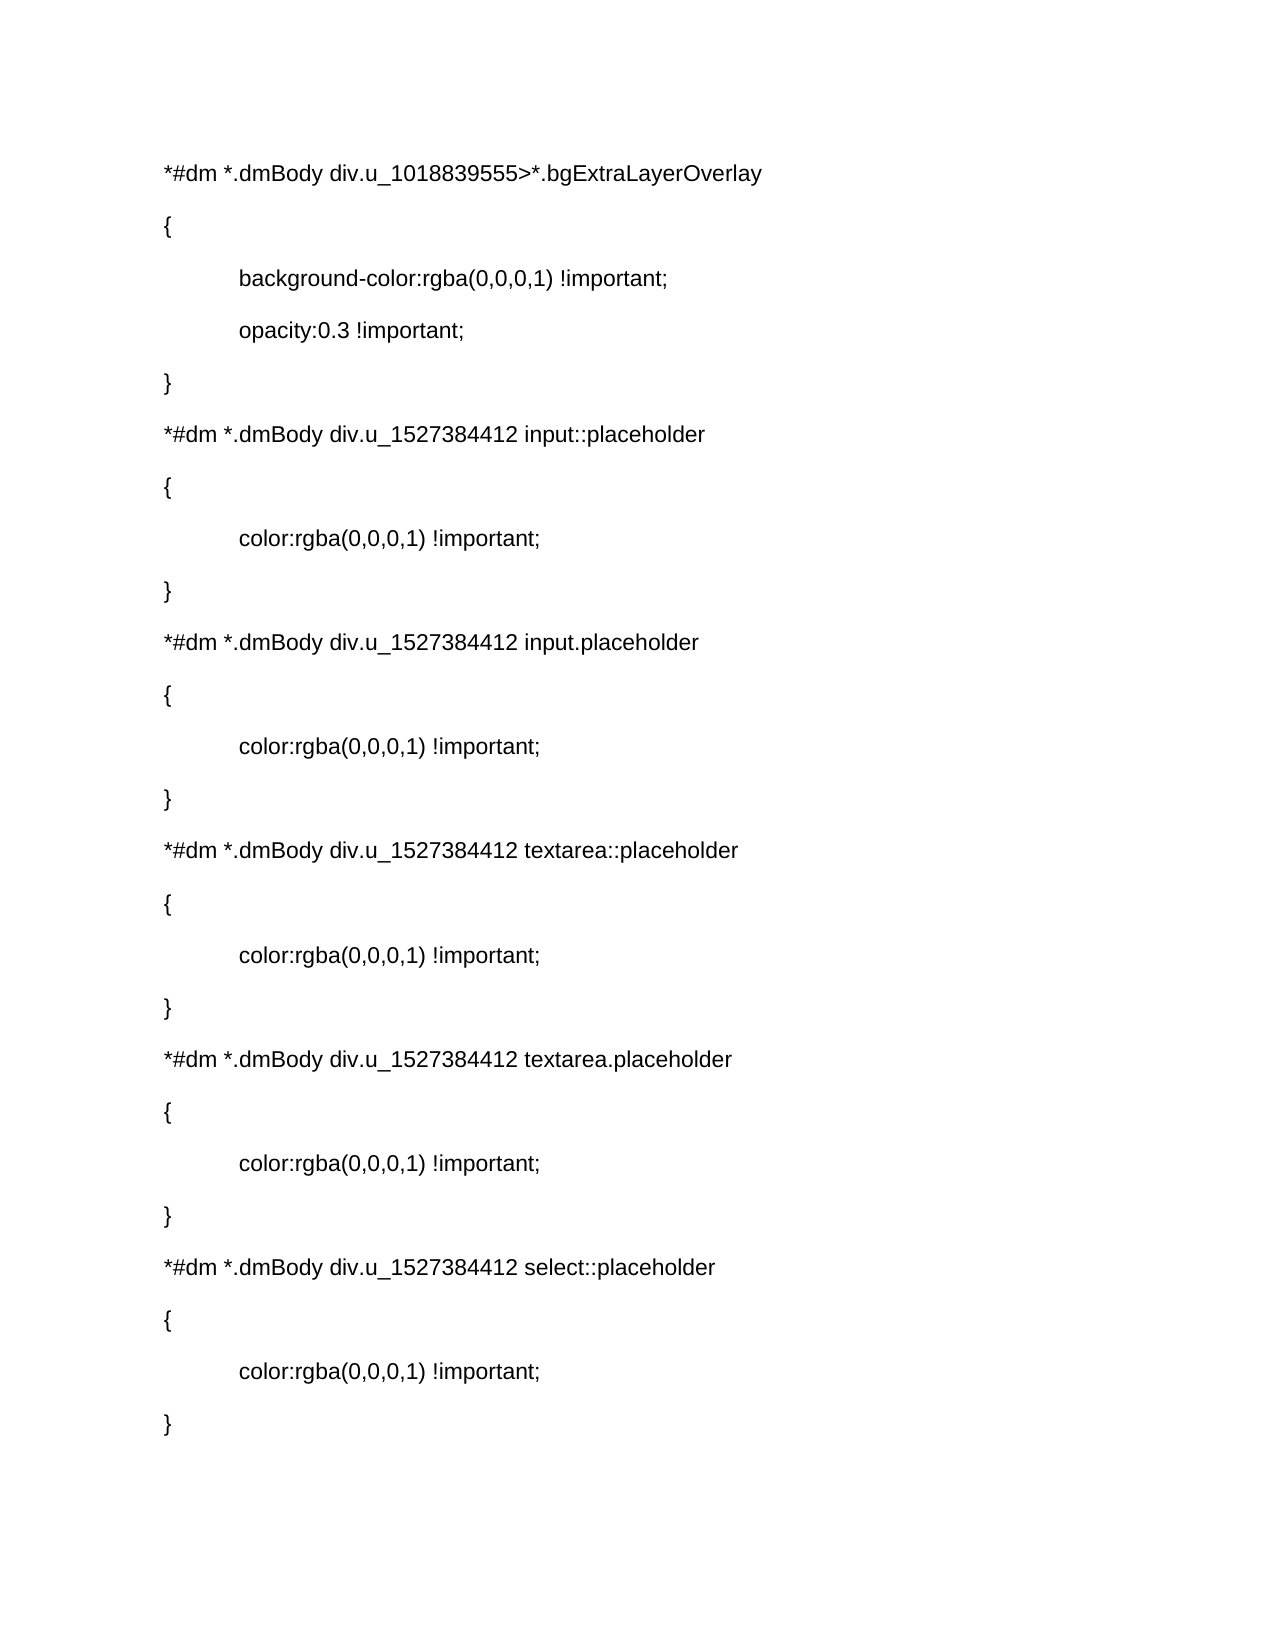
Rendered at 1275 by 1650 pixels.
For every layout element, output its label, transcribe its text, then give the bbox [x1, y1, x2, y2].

table_cell color:rgba(0,0,0,1) !important; [153, 1140, 1125, 1192]
table_cell { [153, 463, 1125, 514]
table_cell } [153, 358, 1125, 410]
table_cell *#dm *.dmBody div.u_1527384412 textarea.placeholder [153, 1035, 1125, 1087]
table_cell } [153, 775, 1125, 827]
table_cell color:rgba(0,0,0,1) !important; [153, 1348, 1125, 1400]
table_cell { [153, 671, 1125, 723]
table_cell { [153, 202, 1125, 254]
table_cell *#dm *.dmBody div.u_1527384412 select::placeholder [153, 1244, 1125, 1296]
table_cell background-color:rgba(0,0,0,1) !important; [153, 254, 1125, 306]
table_cell } [153, 1400, 1125, 1452]
table_cell *#dm *.dmBody div.u_1527384412 input::placeholder [153, 410, 1125, 462]
table_cell { [153, 879, 1125, 931]
table_cell *#dm *.dmBody div.u_1018839555>*.bgExtraLayerOverlay [153, 150, 1125, 202]
table_cell *#dm *.dmBody div.u_1527384412 input.placeholder [153, 619, 1125, 671]
table_cell opacity:0.3 !important; [153, 306, 1125, 358]
table_cell } [153, 567, 1125, 619]
table_cell } [153, 983, 1125, 1035]
table_cell { [153, 1088, 1125, 1139]
table_cell color:rgba(0,0,0,1) !important; [153, 515, 1125, 567]
table_cell color:rgba(0,0,0,1) !important; [153, 931, 1125, 983]
table_cell *#dm *.dmBody div.u_1527384412 textarea::placeholder [153, 827, 1125, 879]
table_cell color:rgba(0,0,0,1) !important; [153, 723, 1125, 775]
table_cell { [153, 1296, 1125, 1348]
table_cell } [153, 1192, 1125, 1244]
